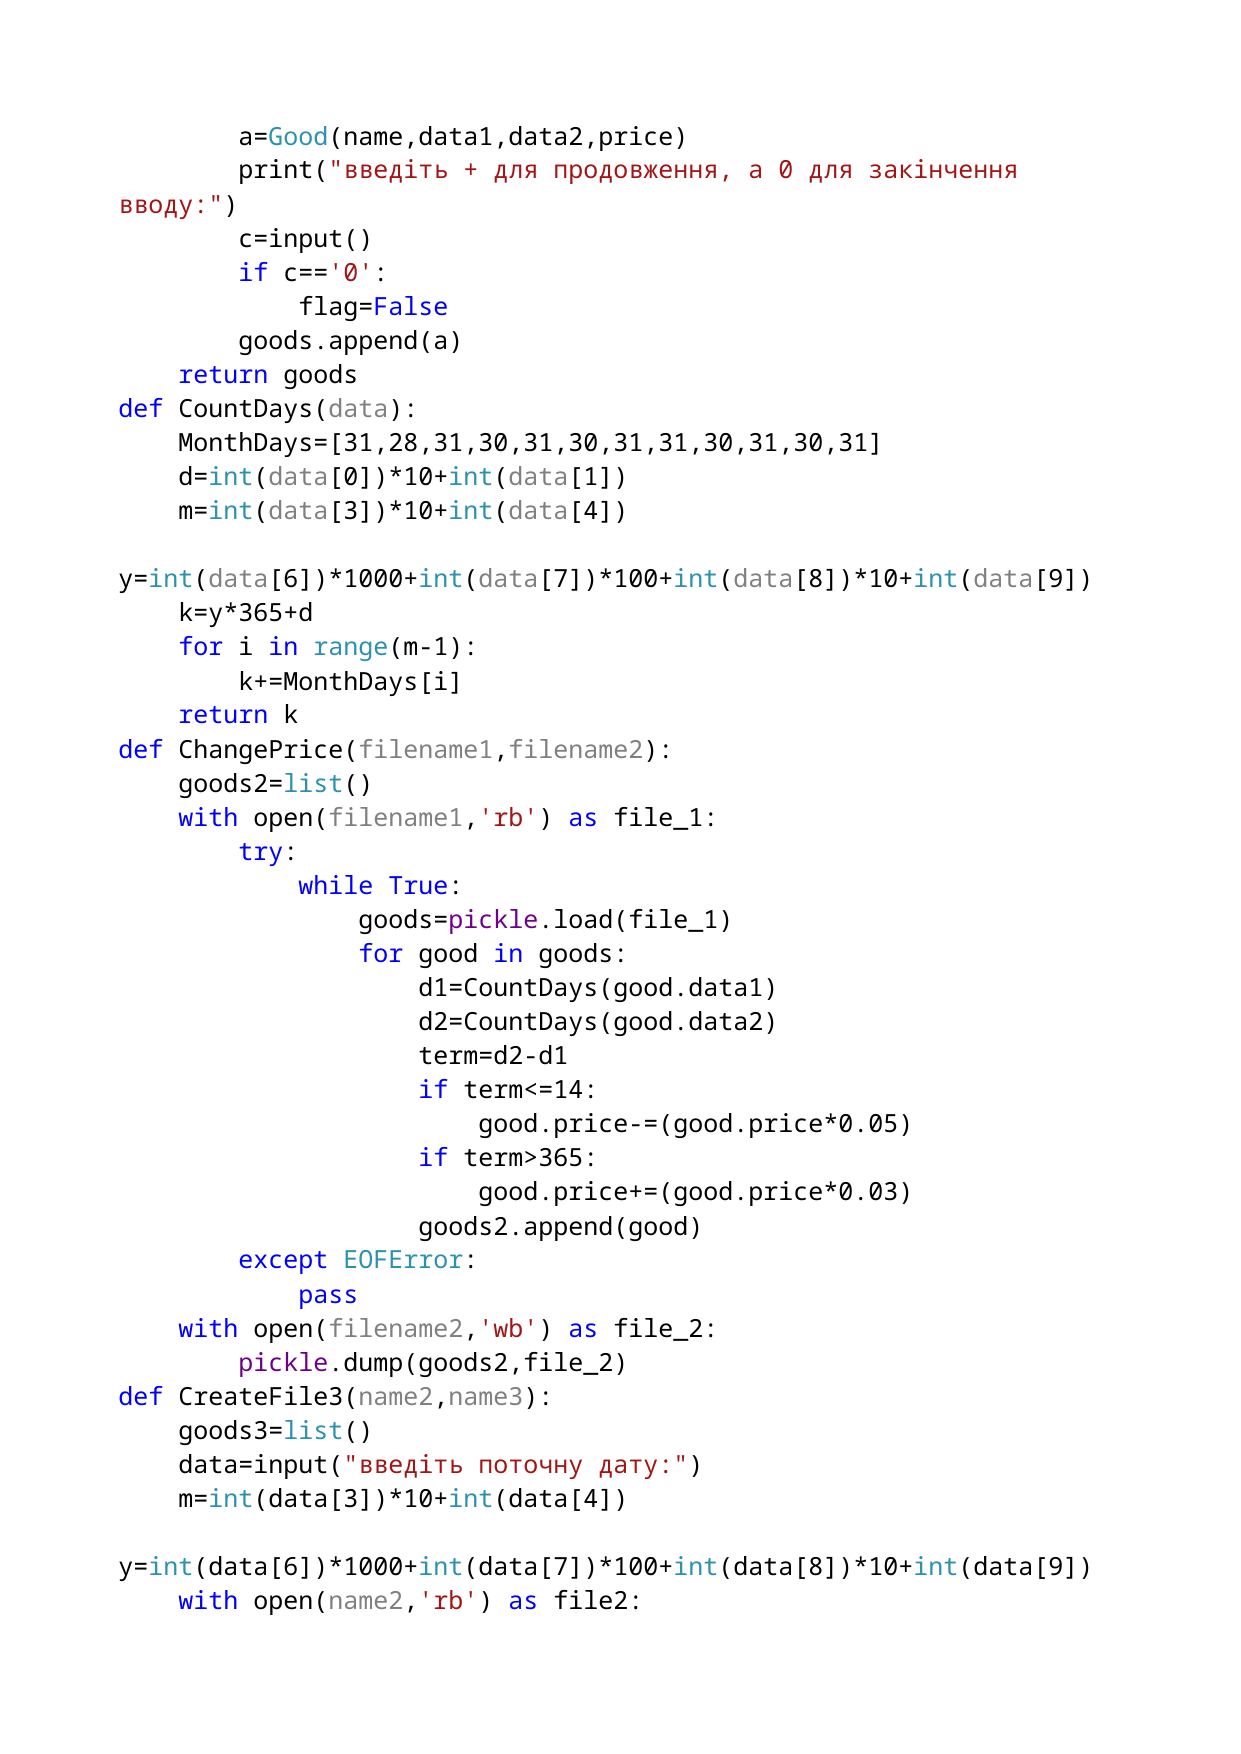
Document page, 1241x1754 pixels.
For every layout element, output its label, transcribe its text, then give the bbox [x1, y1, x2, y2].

text return k [118, 697, 1122, 731]
text goods2=list() [118, 765, 1122, 799]
text good.price-=(good.price*0.05) [118, 1106, 1122, 1140]
text goods3=list() [118, 1412, 1122, 1447]
text if c=='0': [118, 254, 1122, 288]
text d1=CountDays(good.data1) [118, 970, 1122, 1004]
text while True: [118, 867, 1122, 902]
text with open(filename1,'rb') as file_1: [118, 799, 1122, 833]
text goods=pickle.load(file_1) [118, 902, 1122, 936]
text def CountDays(data): [118, 391, 1122, 425]
text except EOFError: [118, 1242, 1122, 1276]
text with open(name2,'rb') as file2: [118, 1583, 1122, 1617]
text def CreateFile3(name2,name3): [118, 1378, 1122, 1412]
text pass [118, 1276, 1122, 1310]
text for i in range(m-1): [118, 629, 1122, 663]
text goods.append(a) [118, 322, 1122, 357]
text k=y*365+d [118, 595, 1122, 629]
text a=Good(name,data1,data2,price) [118, 118, 1122, 152]
text try: [118, 833, 1122, 867]
text pickle.dump(goods2,file_2) [118, 1344, 1122, 1378]
text flag=False [118, 288, 1122, 322]
text with open(filename2,'wb') as file_2: [118, 1310, 1122, 1344]
text y=int(data[6])*1000+int(data[7])*100+int(data[8])*10+int(data[9]) [118, 527, 1122, 595]
text MonthDays=[31,28,31,30,31,30,31,31,30,31,30,31] [118, 425, 1122, 459]
text m=int(data[3])*10+int(data[4]) [118, 1481, 1122, 1515]
text if term<=14: [118, 1072, 1122, 1106]
text print("введіть + для продовження, а 0 для закінчення вводу:") [118, 152, 1122, 220]
text term=d2-d1 [118, 1038, 1122, 1072]
text d2=CountDays(good.data2) [118, 1004, 1122, 1038]
text m=int(data[3])*10+int(data[4]) [118, 493, 1122, 527]
text good.price+=(good.price*0.03) [118, 1174, 1122, 1208]
text return goods [118, 357, 1122, 391]
text for good in goods: [118, 936, 1122, 970]
text def ChangePrice(filename1,filename2): [118, 731, 1122, 765]
text if term>365: [118, 1140, 1122, 1174]
text data=input("введіть поточну дату:") [118, 1447, 1122, 1481]
text k+=MonthDays[i] [118, 663, 1122, 697]
text d=int(data[0])*10+int(data[1]) [118, 459, 1122, 493]
text y=int(data[6])*1000+int(data[7])*100+int(data[8])*10+int(data[9]) [118, 1515, 1122, 1583]
text goods2.append(good) [118, 1208, 1122, 1242]
text c=input() [118, 220, 1122, 254]
